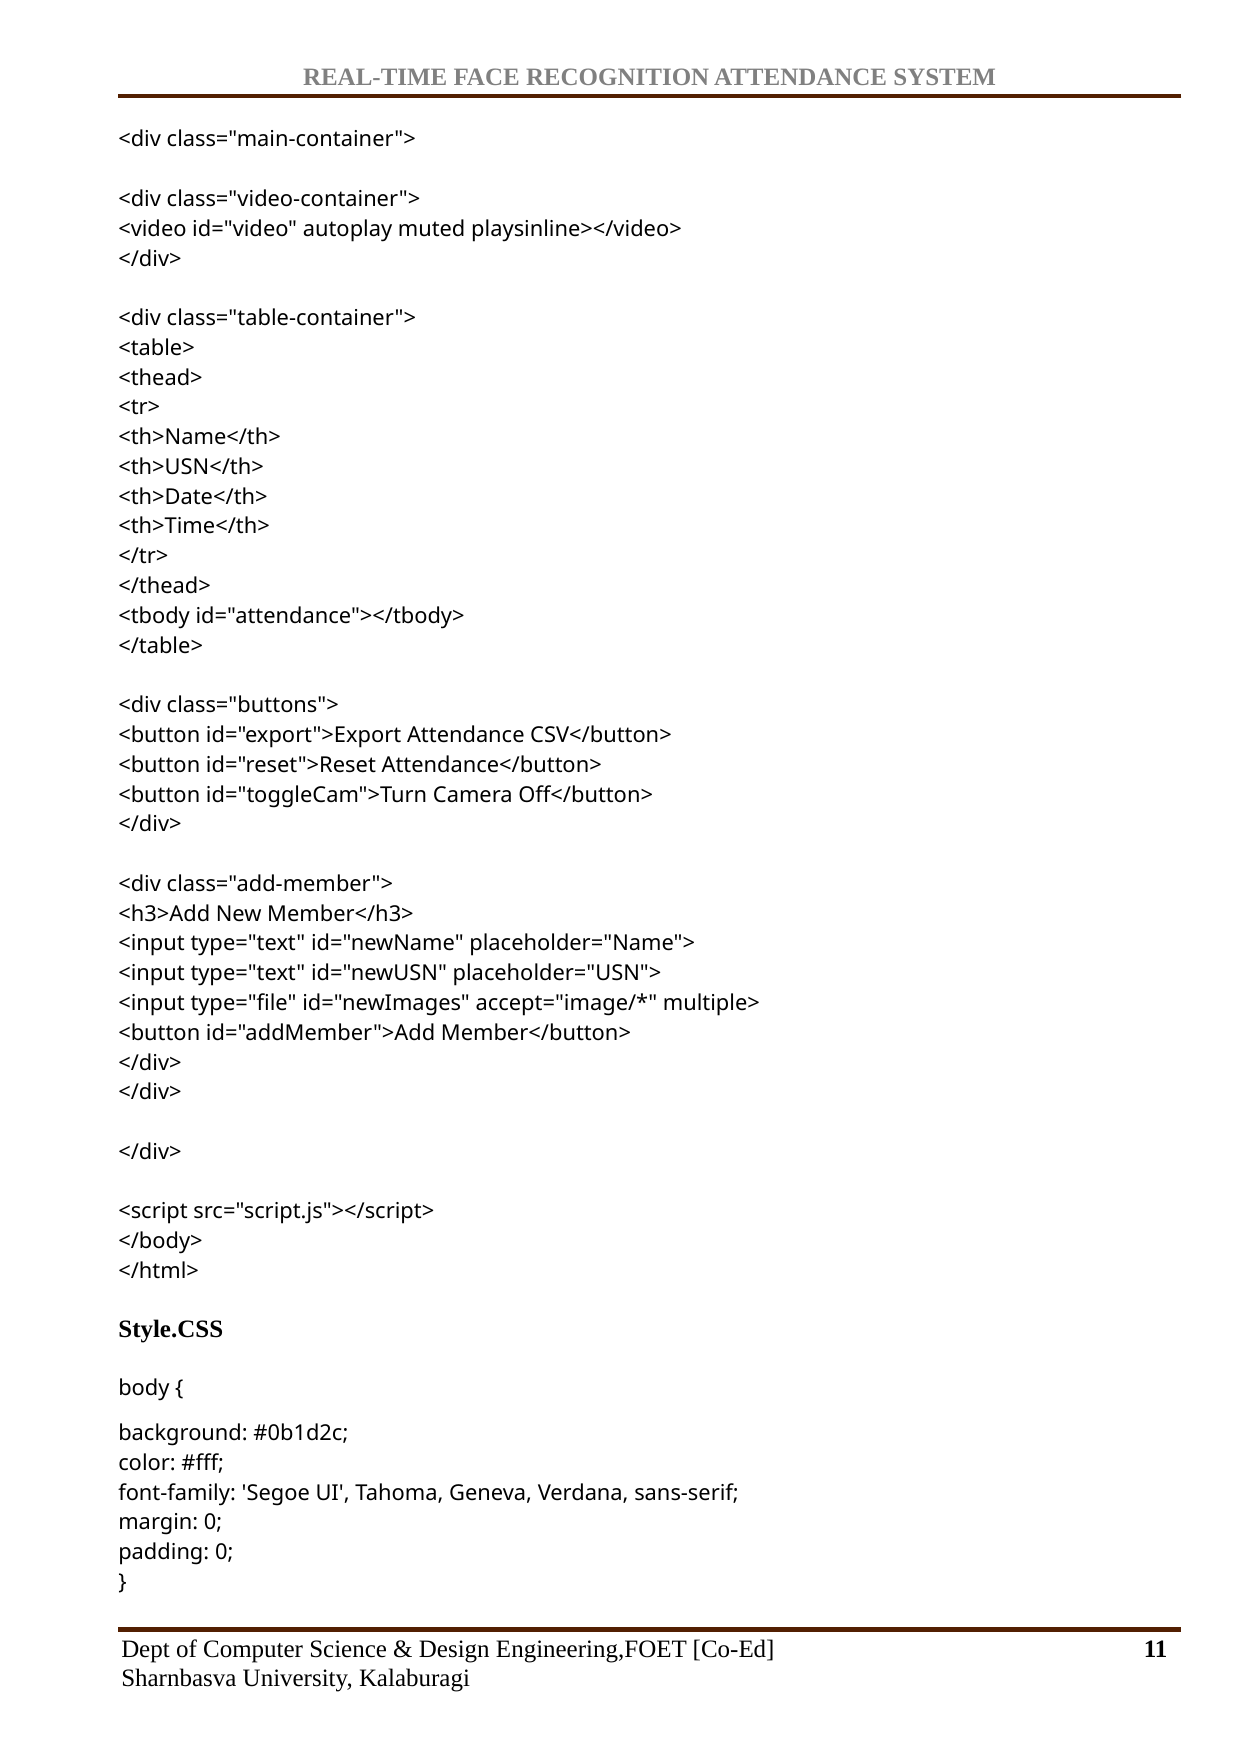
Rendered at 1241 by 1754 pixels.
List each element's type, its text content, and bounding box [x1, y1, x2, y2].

text padding: 0; [118, 1536, 1181, 1566]
text <tbody id="attendance"></tbody> [118, 600, 1181, 630]
text <button id="export">Export Attendance CSV</button> [118, 719, 1181, 749]
text <script src="script.js"></script> [118, 1195, 1181, 1225]
text </body> [118, 1225, 1181, 1255]
text background: #0b1d2c; [118, 1417, 1181, 1447]
text } [118, 1566, 1181, 1596]
text <input type="file" id="newImages" accept="image/*" multiple> [118, 987, 1181, 1017]
text font-family: 'Segoe UI', Tahoma, Geneva, Verdana, sans-serif; [118, 1476, 1181, 1506]
text </thead> [118, 570, 1181, 600]
text <input type="text" id="newName" placeholder="Name"> [118, 927, 1181, 957]
text </div> [118, 1076, 1181, 1106]
text <th>Time</th> [118, 511, 1181, 540]
text </div> [118, 808, 1181, 838]
text margin: 0; [118, 1506, 1181, 1536]
text <th>USN</th> [118, 451, 1181, 481]
text <tr> [118, 391, 1181, 421]
text <div class="video-container"> [118, 183, 1181, 213]
text </table> [118, 630, 1181, 659]
text body { [118, 1372, 1181, 1402]
text </div> [118, 242, 1181, 272]
text <div class="main-container"> [118, 123, 1181, 153]
text </div> [118, 1047, 1181, 1076]
text <h3>Add New Member</h3> [118, 898, 1181, 927]
text <div class="add-member"> [118, 868, 1181, 898]
text <button id="reset">Reset Attendance</button> [118, 749, 1181, 778]
text <thead> [118, 362, 1181, 391]
text <div class="table-container"> [118, 302, 1181, 332]
text <div class="buttons"> [118, 689, 1181, 719]
text <table> [118, 332, 1181, 362]
text <button id="toggleCam">Turn Camera Off</button> [118, 778, 1181, 808]
text <th>Name</th> [118, 421, 1181, 451]
text Style.CSS [118, 1314, 1181, 1343]
text <button id="addMember">Add Member</button> [118, 1017, 1181, 1047]
text color: #fff; [118, 1447, 1181, 1476]
text <video id="video" autoplay muted playsinline></video> [118, 213, 1181, 242]
text </tr> [118, 540, 1181, 570]
text </html> [118, 1255, 1181, 1285]
text <th>Date</th> [118, 481, 1181, 511]
text <input type="text" id="newUSN" placeholder="USN"> [118, 957, 1181, 987]
text </div> [118, 1136, 1181, 1166]
